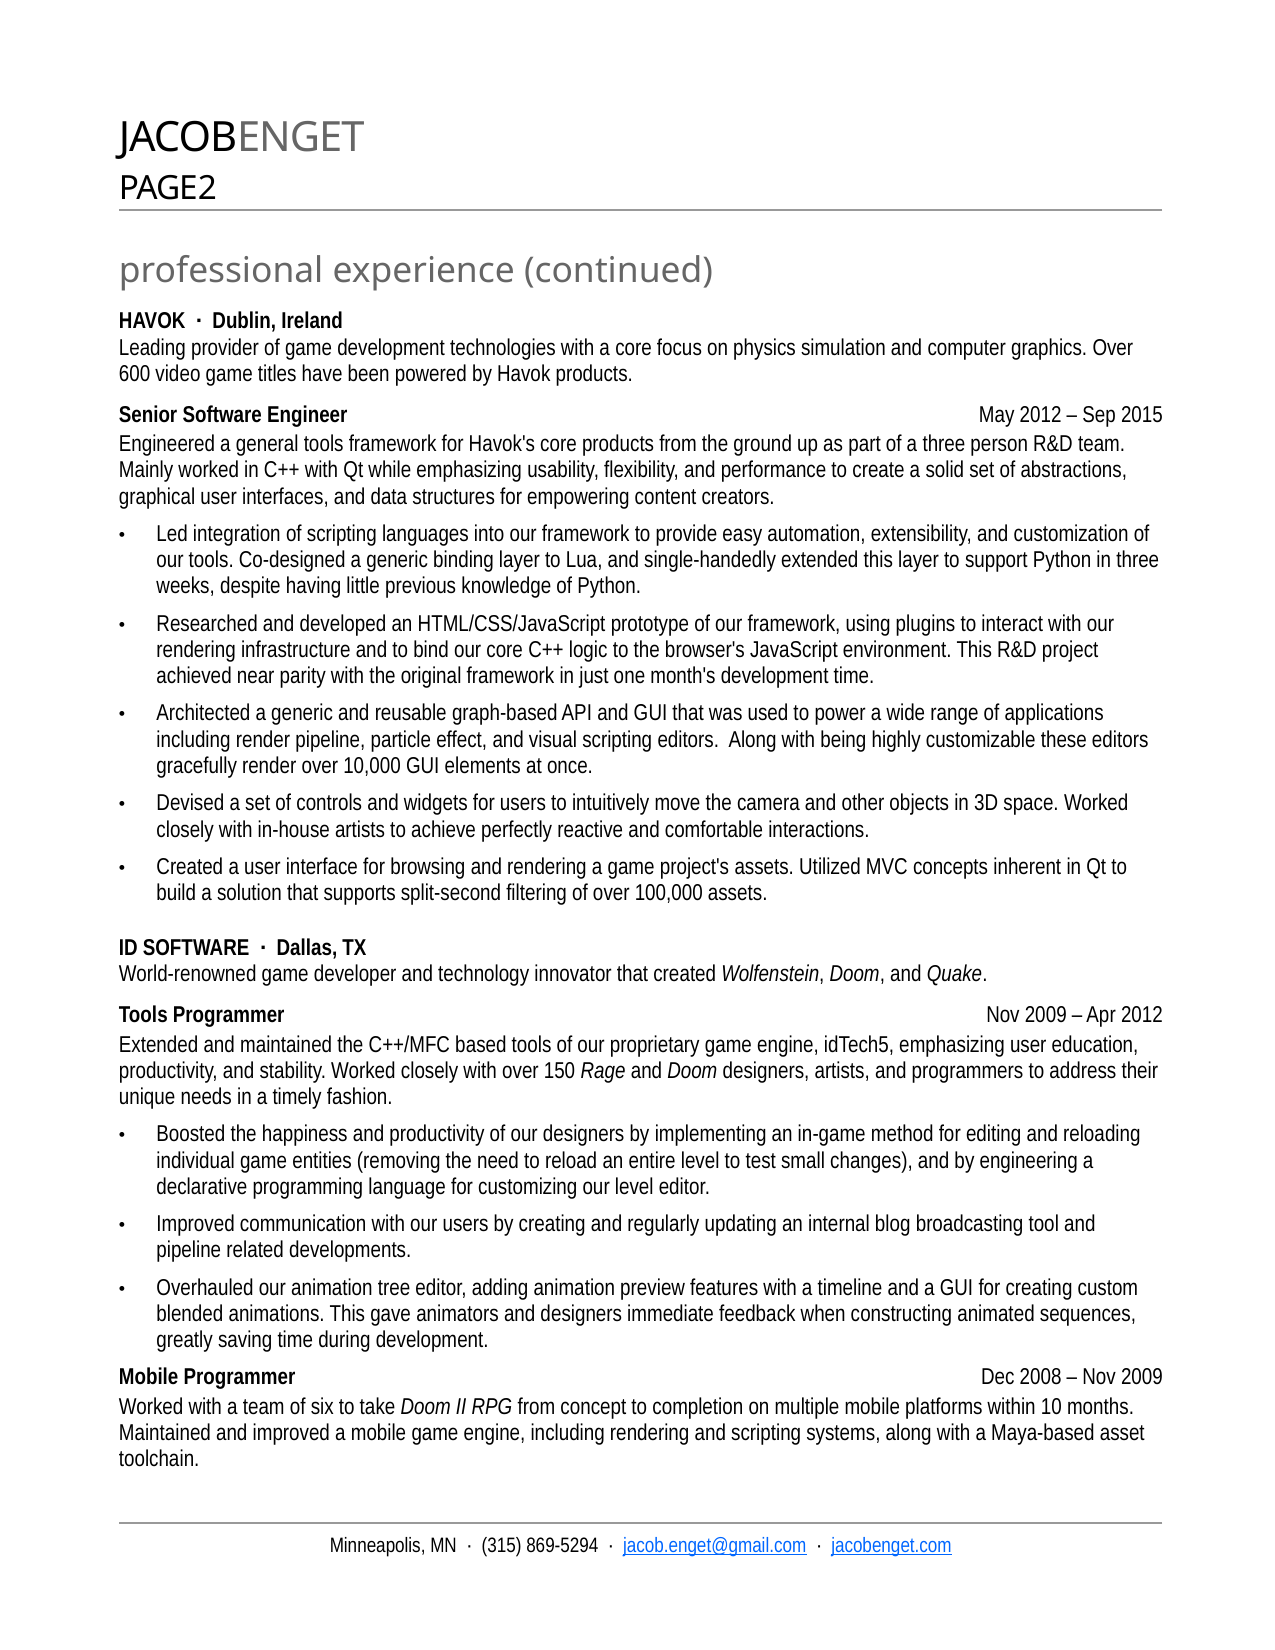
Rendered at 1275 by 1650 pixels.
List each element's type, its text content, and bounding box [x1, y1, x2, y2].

table_header Nov 2009 – Apr 2012 [641, 1001, 1162, 1031]
list Boosted the happiness and productivity of our designers by implementing an in-game method for editing and reloading individual game entities (removing the need to reload an entire level to test small changes), and by engineering a declarative programming language for customizing our level editor. [119, 1120, 1162, 1199]
list Improved communication with our users by creating and regularly updating an internal blog broadcasting tool and pipeline related developments. [119, 1210, 1162, 1263]
table_header Tools Programmer [119, 1001, 641, 1031]
text professional experience (continued) [119, 244, 1162, 293]
table_header Dec 2008 – Nov 2009 [640, 1363, 1162, 1393]
list Led integration of scripting languages into our framework to provide easy automation, extensibility, and customization of our tools. Co-designed a generic binding layer to Lua, and single-handedly extended this layer to support Python in three weeks, despite having little previous knowledge of Python. [119, 520, 1162, 599]
text Jacobenget page2 [119, 107, 1162, 209]
text Extended and maintained the C++/MFC based tools of our proprietary game engine, idTech5, emphasizing user education, productivity, and stability. Worked closely with over 150 Rage and Doom designers, artists, and programmers to address their unique needs in a timely fashion. [119, 1031, 1162, 1109]
list Researched and developed an HTML/CSS/JavaScript prototype of our framework, using plugins to interact with our rendering infrastructure and to bind our core C++ logic to the browser's JavaScript environment. This R&D project achieved near parity with the original framework in just one month's development time. [119, 609, 1162, 689]
text HAVOK ∙ Dublin, Ireland [119, 307, 1162, 333]
text Engineered a general tools framework for Havok's core products from the ground up as part of a three person R&D team. Mainly worked in C++ with Qt while emphasizing usability, flexibility, and performance to create a solid set of abstractions, graphical user interfaces, and data structures for empowering content creators. [119, 430, 1162, 509]
text World-renowned game developer and technology innovator that created Wolfenstein, Doom, and Quake. [119, 960, 1162, 987]
text Worked with a team of six to take Doom II RPG from concept to completion on multiple mobile platforms within 10 months. Maintained and improved a mobile game engine, including rendering and scripting systems, along with a Maya-based asset toolchain. [119, 1393, 1162, 1472]
table_header May 2012 – Sep 2015 [641, 401, 1162, 430]
text Leading provider of game development technologies with a core focus on physics simulation and computer graphics. Over 600 video game titles have been powered by Havok products. [119, 333, 1162, 386]
table_header Mobile Programmer [119, 1363, 640, 1393]
text ID SOFTWARE ∙ Dallas, TX [119, 934, 1162, 960]
list Overhauled our animation tree editor, adding animation preview features with a timeline and a GUI for creating custom blended animations. This gave animators and designers immediate feedback when constructing animated sequences, greatly saving time during development. [119, 1273, 1162, 1353]
table_header Senior Software Engineer [119, 401, 641, 430]
list Devised a set of controls and widgets for users to intuitively move the camera and other objects in 3D space. Worked closely with in-house artists to achieve perfectly reactive and comfortable interactions. [119, 789, 1162, 842]
list Architected a generic and reusable graph-based API and GUI that was used to power a wide range of applications including render pipeline, particle effect, and visual scripting editors. Along with being highly customizable these editors gracefully render over 10,000 GUI elements at once. [119, 699, 1162, 778]
list Created a user interface for browsing and rendering a game project's assets. Utilized MVC concepts inherent in Qt to build a solution that supports split-second filtering of over 100,000 assets. [119, 853, 1162, 905]
